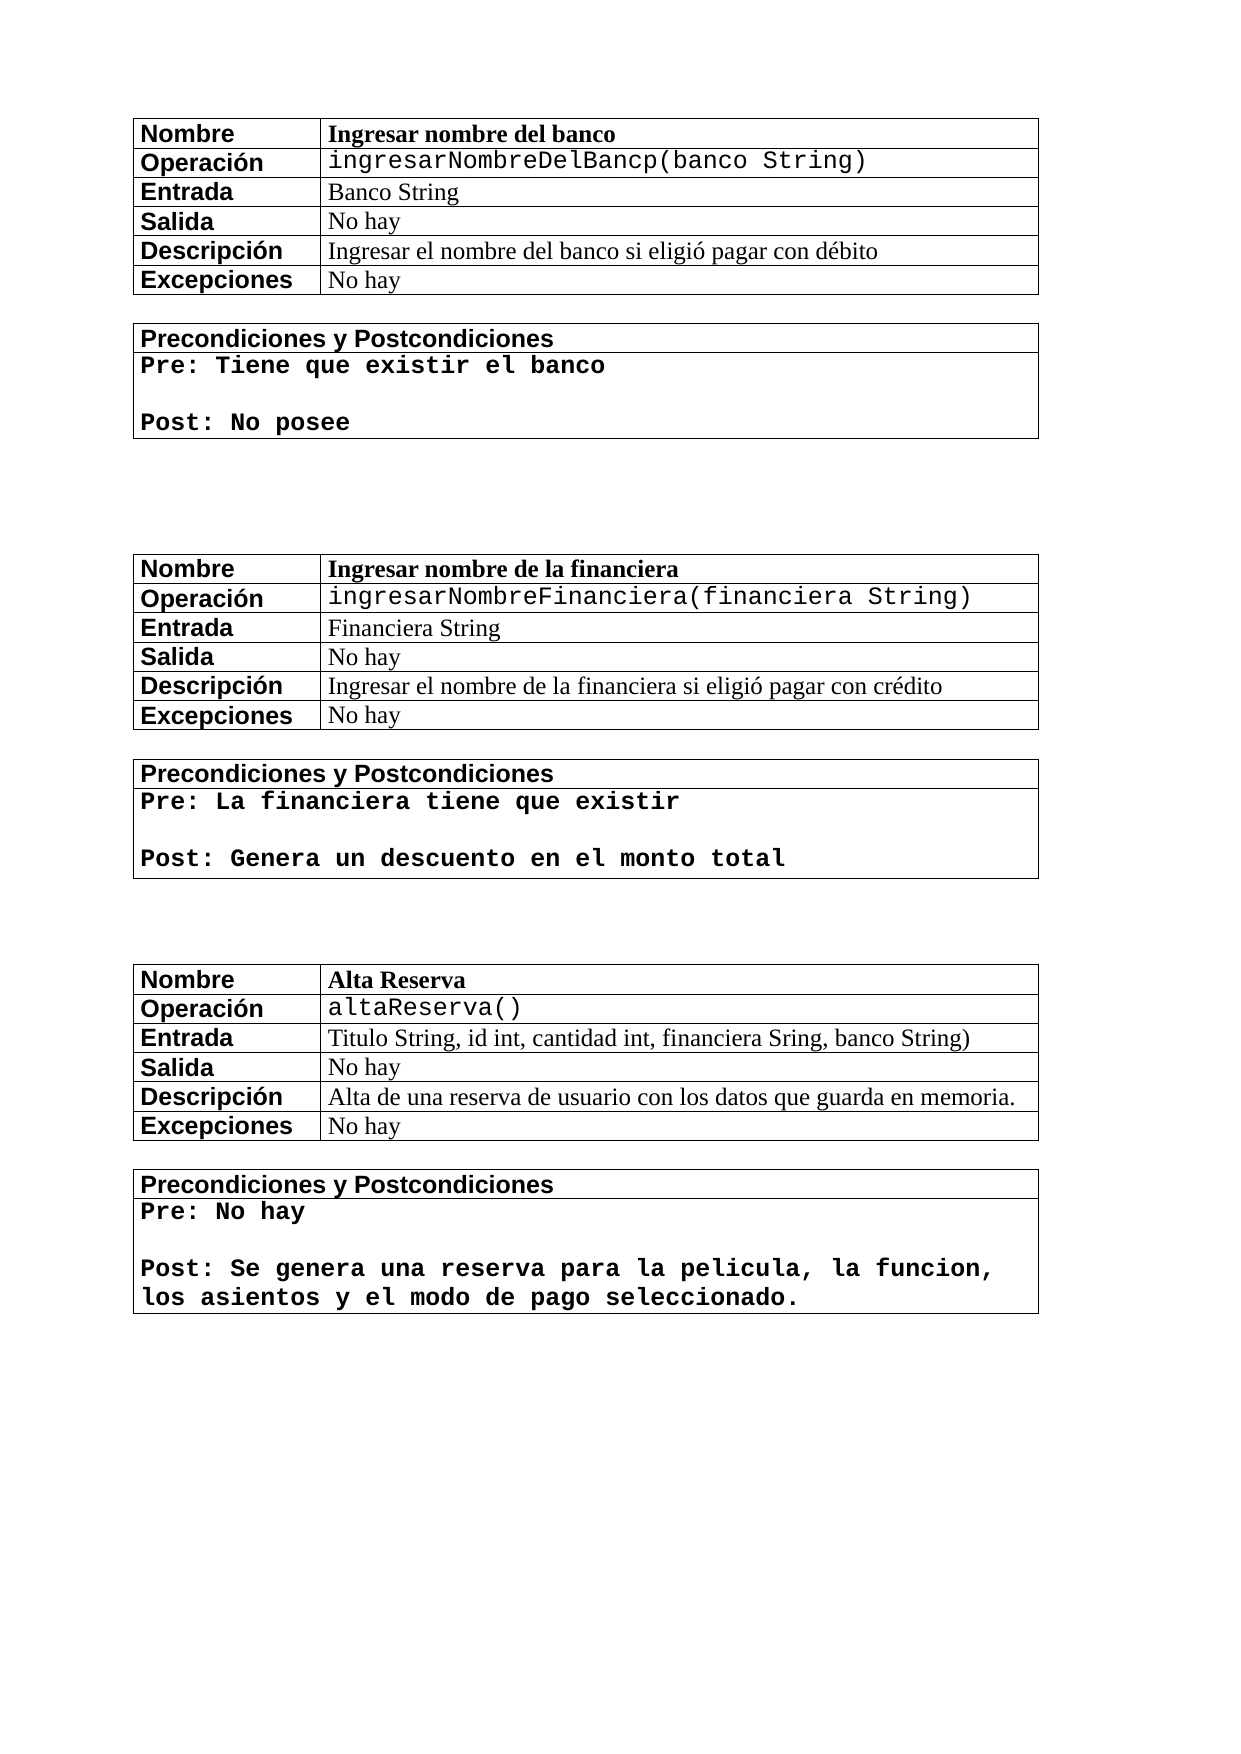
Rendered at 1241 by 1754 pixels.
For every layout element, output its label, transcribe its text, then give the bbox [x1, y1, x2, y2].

table_cell Ingresar el nombre del banco si eligió pagar con débito [321, 236, 1038, 264]
table_cell Descripción [134, 672, 320, 700]
table_cell No hay [321, 643, 1038, 671]
table_cell Entrada [134, 613, 320, 642]
table_cell No hay [321, 266, 1038, 294]
table_cell Excepciones [134, 701, 320, 729]
table_header Nombre [134, 119, 320, 147]
table_cell Operación [134, 149, 320, 177]
table_cell No hay [321, 701, 1038, 729]
table_header Precondiciones y Postcondiciones [134, 760, 1038, 788]
table_header Precondiciones y Postcondiciones [134, 1170, 1038, 1198]
table_header Ingresar nombre del banco [321, 119, 1038, 147]
table_cell Descripción [134, 1082, 320, 1111]
table_header Nombre [134, 965, 320, 993]
table_cell altaReserva() [321, 995, 1038, 1023]
table_cell Alta de una reserva de usuario con los datos que guarda en memoria. [321, 1082, 1038, 1111]
table_cell No hay [321, 1112, 1038, 1140]
table_cell Entrada [134, 1024, 320, 1052]
table_cell Ingresar el nombre de la financiera si eligió pagar con crédito [321, 672, 1038, 700]
table_cell No hay [321, 207, 1038, 235]
table_cell ingresarNombreFinanciera(financiera String) [321, 584, 1038, 612]
table_cell Financiera String [321, 613, 1038, 642]
table_cell Salida [134, 207, 320, 235]
table_cell Salida [134, 643, 320, 671]
table_cell Pre: La financiera tiene que existir Post: Genera un descuento en el monto total [134, 789, 1038, 877]
table_cell Pre: No hay Post: Se genera una reserva para la pelicula, la funcion, los asientos y el modo de pago seleccionado. [134, 1199, 1038, 1313]
table_cell Excepciones [134, 266, 320, 294]
table_header Alta Reserva [321, 965, 1038, 993]
table_cell Pre: Tiene que existir el banco Post: No posee [134, 353, 1038, 438]
table_cell Entrada [134, 178, 320, 206]
table_cell Banco String [321, 178, 1038, 206]
table_header Precondiciones y Postcondiciones [134, 324, 1038, 352]
table_cell Excepciones [134, 1112, 320, 1140]
table_cell No hay [321, 1053, 1038, 1081]
table_cell Operación [134, 584, 320, 612]
table_cell ingresarNombreDelBancp(banco String) [321, 149, 1038, 177]
table_cell Salida [134, 1053, 320, 1081]
table_cell Operación [134, 995, 320, 1023]
table_cell Titulo String, id int, cantidad int, financiera Sring, banco String) [321, 1024, 1038, 1052]
table_cell Descripción [134, 236, 320, 264]
table_header Nombre [134, 555, 320, 583]
table_header Ingresar nombre de la financiera [321, 555, 1038, 583]
